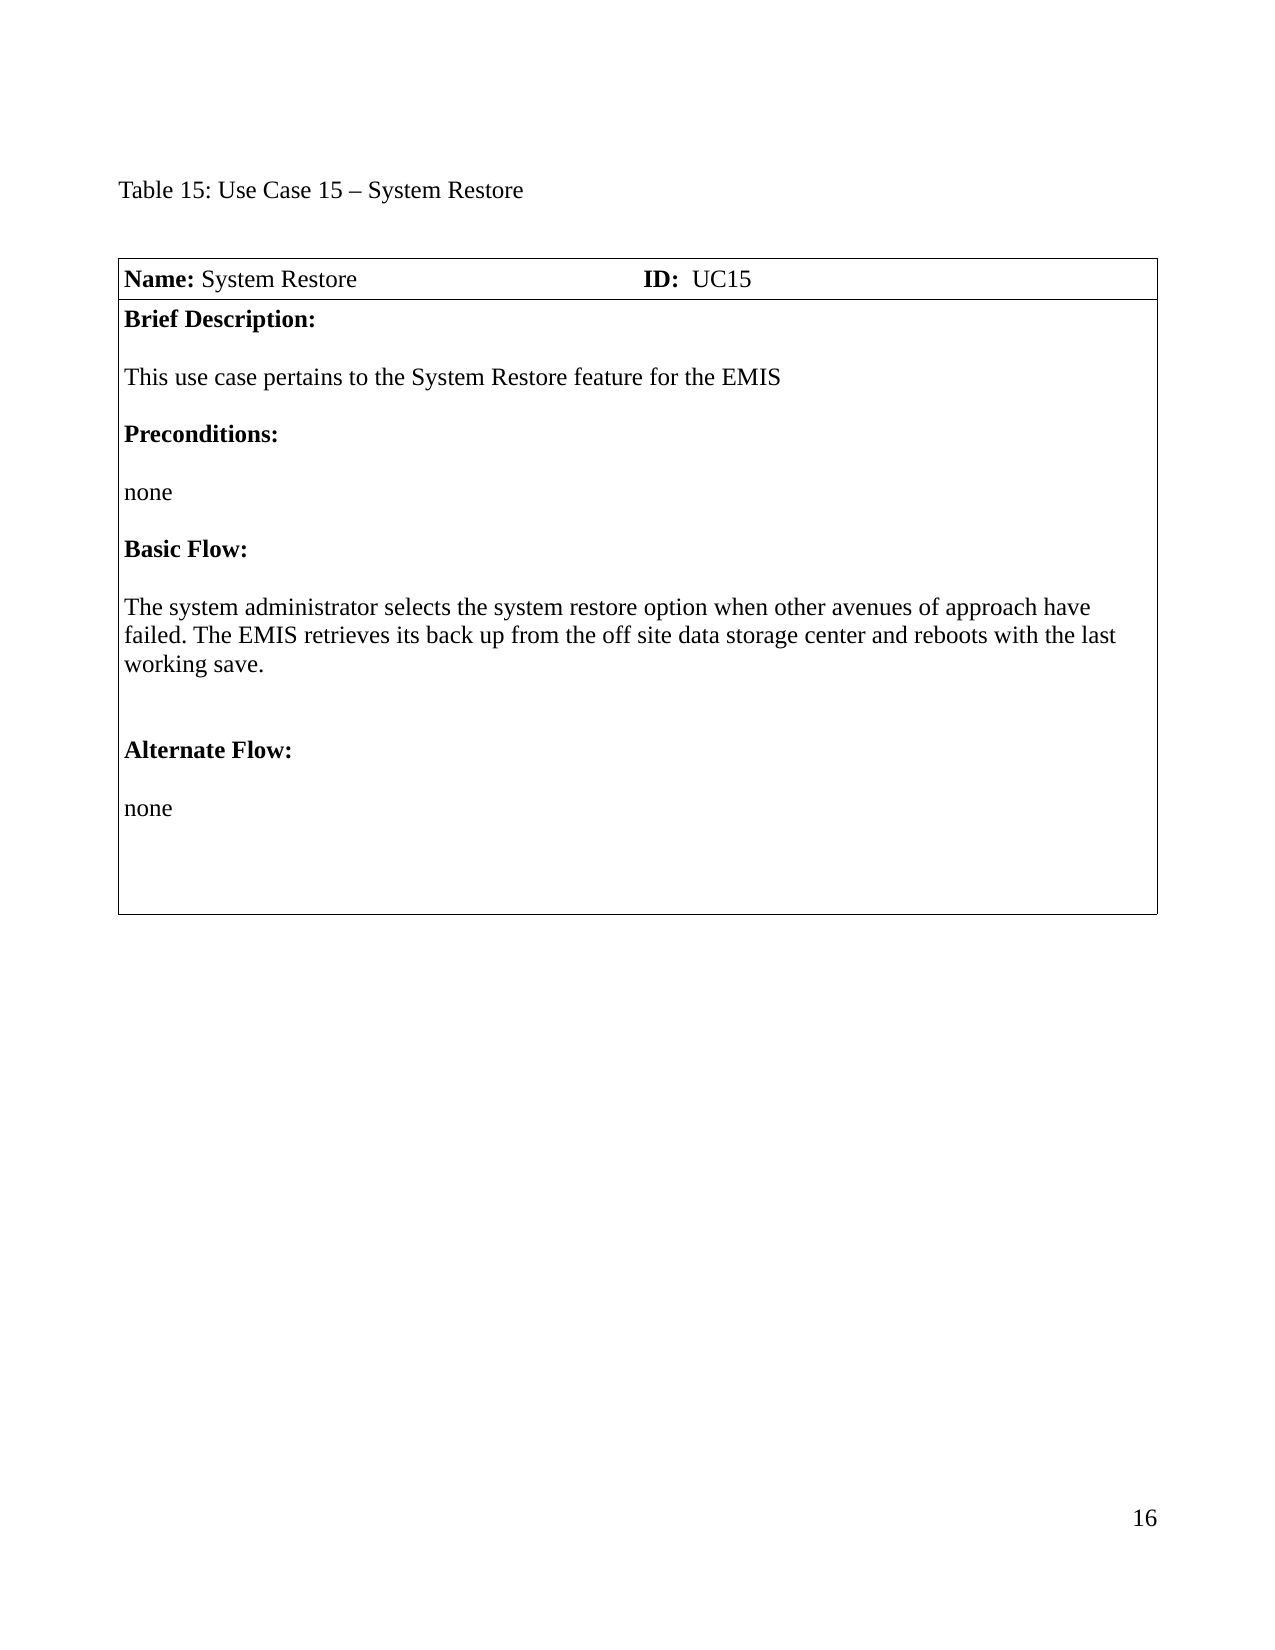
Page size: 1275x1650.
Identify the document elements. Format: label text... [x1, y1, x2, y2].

table_header Name: System Restore [119, 259, 637, 298]
table_header ID: UC15 [638, 259, 1157, 298]
text Table 15: Use Case 15 – System Restore [118, 176, 1157, 204]
table_cell Brief Description: This use case pertains to the System Restore feature for the EMIS Preconditions: none Basic Flow: The system administrator selects the system restore option when other avenues of approach have failed. The EMIS retrieves its back up from the off site data storage center and reboots with the last working save. Alternate Flow: none [119, 300, 1157, 914]
